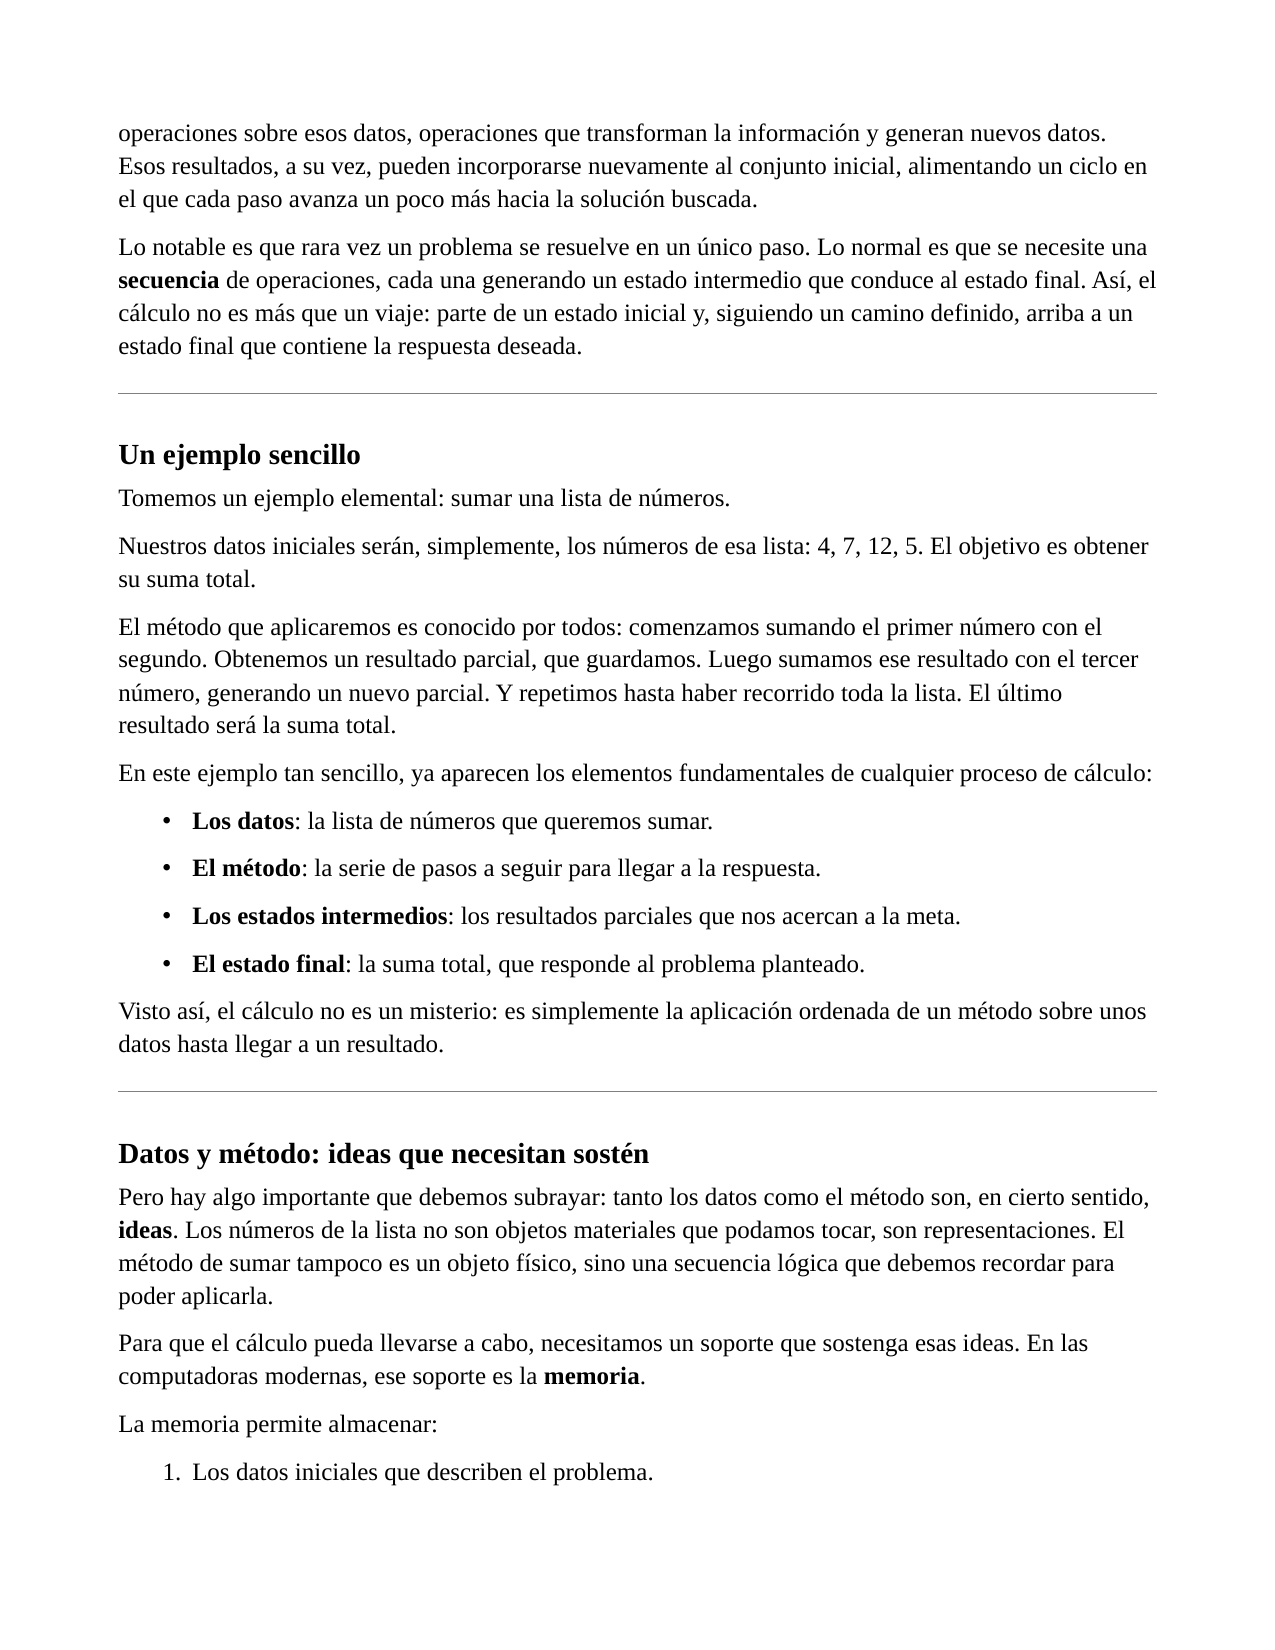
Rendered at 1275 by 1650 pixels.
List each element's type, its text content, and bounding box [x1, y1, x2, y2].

text Pero hay algo importante que debemos subrayar: tanto los datos como el método son, en cierto sentido, ideas. Los números de la lista no son objetos materiales que podamos tocar, son representaciones. El método de sumar tampoco es un objeto físico, sino una secuencia lógica que debemos recordar para poder aplicarla. [118, 1182, 1157, 1309]
text Lo notable es que rara vez un problema se resuelve en un único paso. Lo normal es que se necesite una secuencia de operaciones, cada una generando un estado intermedio que conduce al estado final. Así, el cálculo no es más que un viaje: parte de un estado inicial y, siguiendo un camino definido, arriba a un estado final que contiene la respuesta deseada. [118, 232, 1157, 359]
text En este ejemplo tan sencillo, ya aparecen los elementos fundamentales de cualquier proceso de cálculo: [118, 758, 1157, 787]
list Los datos iniciales que describen el problema. [162, 1457, 1157, 1485]
list El estado final: la suma total, que responde al problema planteado. [162, 949, 1157, 977]
list El método: la serie de pasos a seguir para llegar a la respuesta. [162, 853, 1157, 882]
text operaciones sobre esos datos, operaciones que transforman la información y generan nuevos datos. Esos resultados, a su vez, pueden incorporarse nuevamente al conjunto inicial, alimentando un ciclo en el que cada paso avanza un poco más hacia la solución buscada. [118, 118, 1157, 213]
text Nuestros datos iniciales serán, simplemente, los números de esa lista: 4, 7, 12, 5. El objetivo es obtener su suma total. [118, 531, 1157, 593]
list Los datos: la lista de números que queremos sumar. [162, 806, 1157, 834]
subtitle Un ejemplo sencillo [118, 437, 1157, 471]
text Para que el cálculo pueda llevarse a cabo, necesitamos un soporte que sostenga esas ideas. En las computadoras modernas, ese soporte es la memoria. [118, 1328, 1157, 1390]
subtitle Datos y método: ideas que necesitan sostén [118, 1136, 1157, 1169]
text Visto así, el cálculo no es un misterio: es simplemente la aplicación ordenada de un método sobre unos datos hasta llegar a un resultado. [118, 996, 1157, 1058]
text Tomemos un ejemplo elemental: sumar una lista de números. [118, 483, 1157, 512]
text La memoria permite almacenar: [118, 1409, 1157, 1438]
text El método que aplicaremos es conocido por todos: comenzamos sumando el primer número con el segundo. Obtenemos un resultado parcial, que guardamos. Luego sumamos ese resultado con el tercer número, generando un nuevo parcial. Y repetimos hasta haber recorrido toda la lista. El último resultado será la suma total. [118, 612, 1157, 739]
list Los estados intermedios: los resultados parciales que nos acercan a la meta. [162, 901, 1157, 930]
